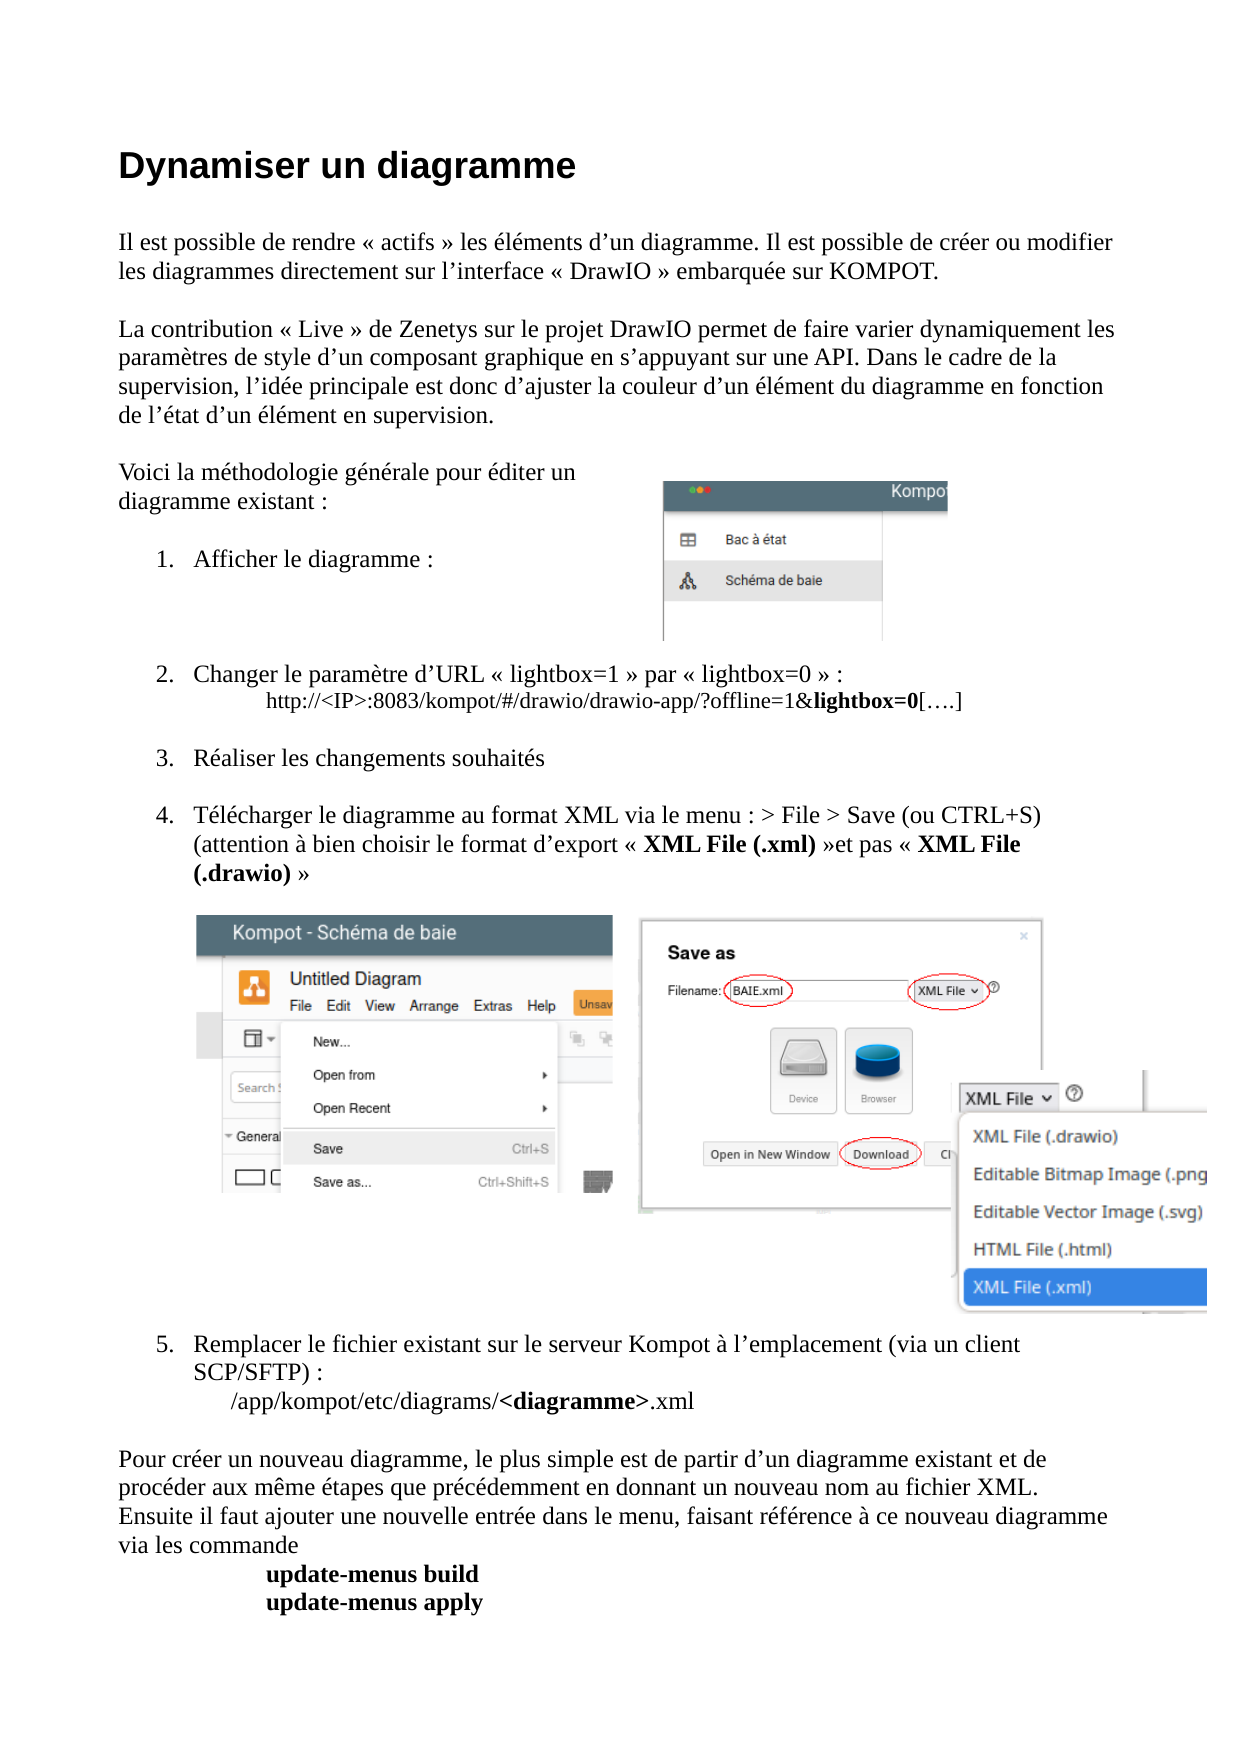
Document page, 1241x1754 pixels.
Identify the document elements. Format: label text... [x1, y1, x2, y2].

list (attention à bien choisir le format d’export « XML File (.xml) »et pas « XML File (.drawio) » [156, 829, 1122, 886]
text http://<IP>:8083/kompot/#/drawio/drawio-app/?offline=1&lightbox=0[….] [118, 687, 1122, 714]
list Télécharger le diagramme au format XML via le menu : > File > Save (ou CTRL+S) [156, 800, 1122, 829]
list Changer le paramètre d’URL « lightbox=1 » par « lightbox=0 » : [156, 659, 1122, 687]
picture [662, 481, 948, 641]
list [948, 544, 1122, 572]
text Pour créer un nouveau diagramme, le plus simple est de partir d’un diagramme existant et de procéder aux même étapes que précédemment en donnant un nouveau nom au fichier XML. [118, 1444, 1122, 1501]
list Afficher le diagramme : [156, 544, 662, 572]
picture [637, 916, 1207, 1314]
list Remplacer le fichier existant sur le serveur Kompot à l’emplacement (via un client SCP/SFTP) : [156, 1329, 1122, 1386]
subtitle Dynamiser un diagramme [118, 143, 1122, 186]
list /app/kompot/etc/diagrams/<diagramme>.xml [193, 1386, 1122, 1415]
text La contribution « Live » de Zenetys sur le projet DrawIO permet de faire varier dynamiquement les paramètres de style d’un composant graphique en s’appuyant sur une API. Dans le cadre de la supervision, l’idée principale est donc d’ajuster la couleur d’un élément du diagramme en fonction de l’état d’un élément en supervision. [118, 314, 1122, 429]
text Il est possible de rendre « actifs » les éléments d’un diagramme. Il est possible de créer ou modifier les diagrammes directement sur l’interface « DrawIO » embarquée sur KOMPOT. [118, 227, 1122, 285]
text Voici la méthodologie générale pour éditer un diagramme existant : [118, 457, 1122, 515]
text Ensuite il faut ajouter une nouvelle entrée dans le menu, faisant référence à ce nouveau diagramme via les commande [118, 1501, 1122, 1559]
text update-menus build [118, 1559, 1122, 1587]
text update-menus apply [118, 1587, 1122, 1616]
list Réaliser les changements souhaités [156, 743, 1122, 771]
picture [196, 915, 613, 1193]
